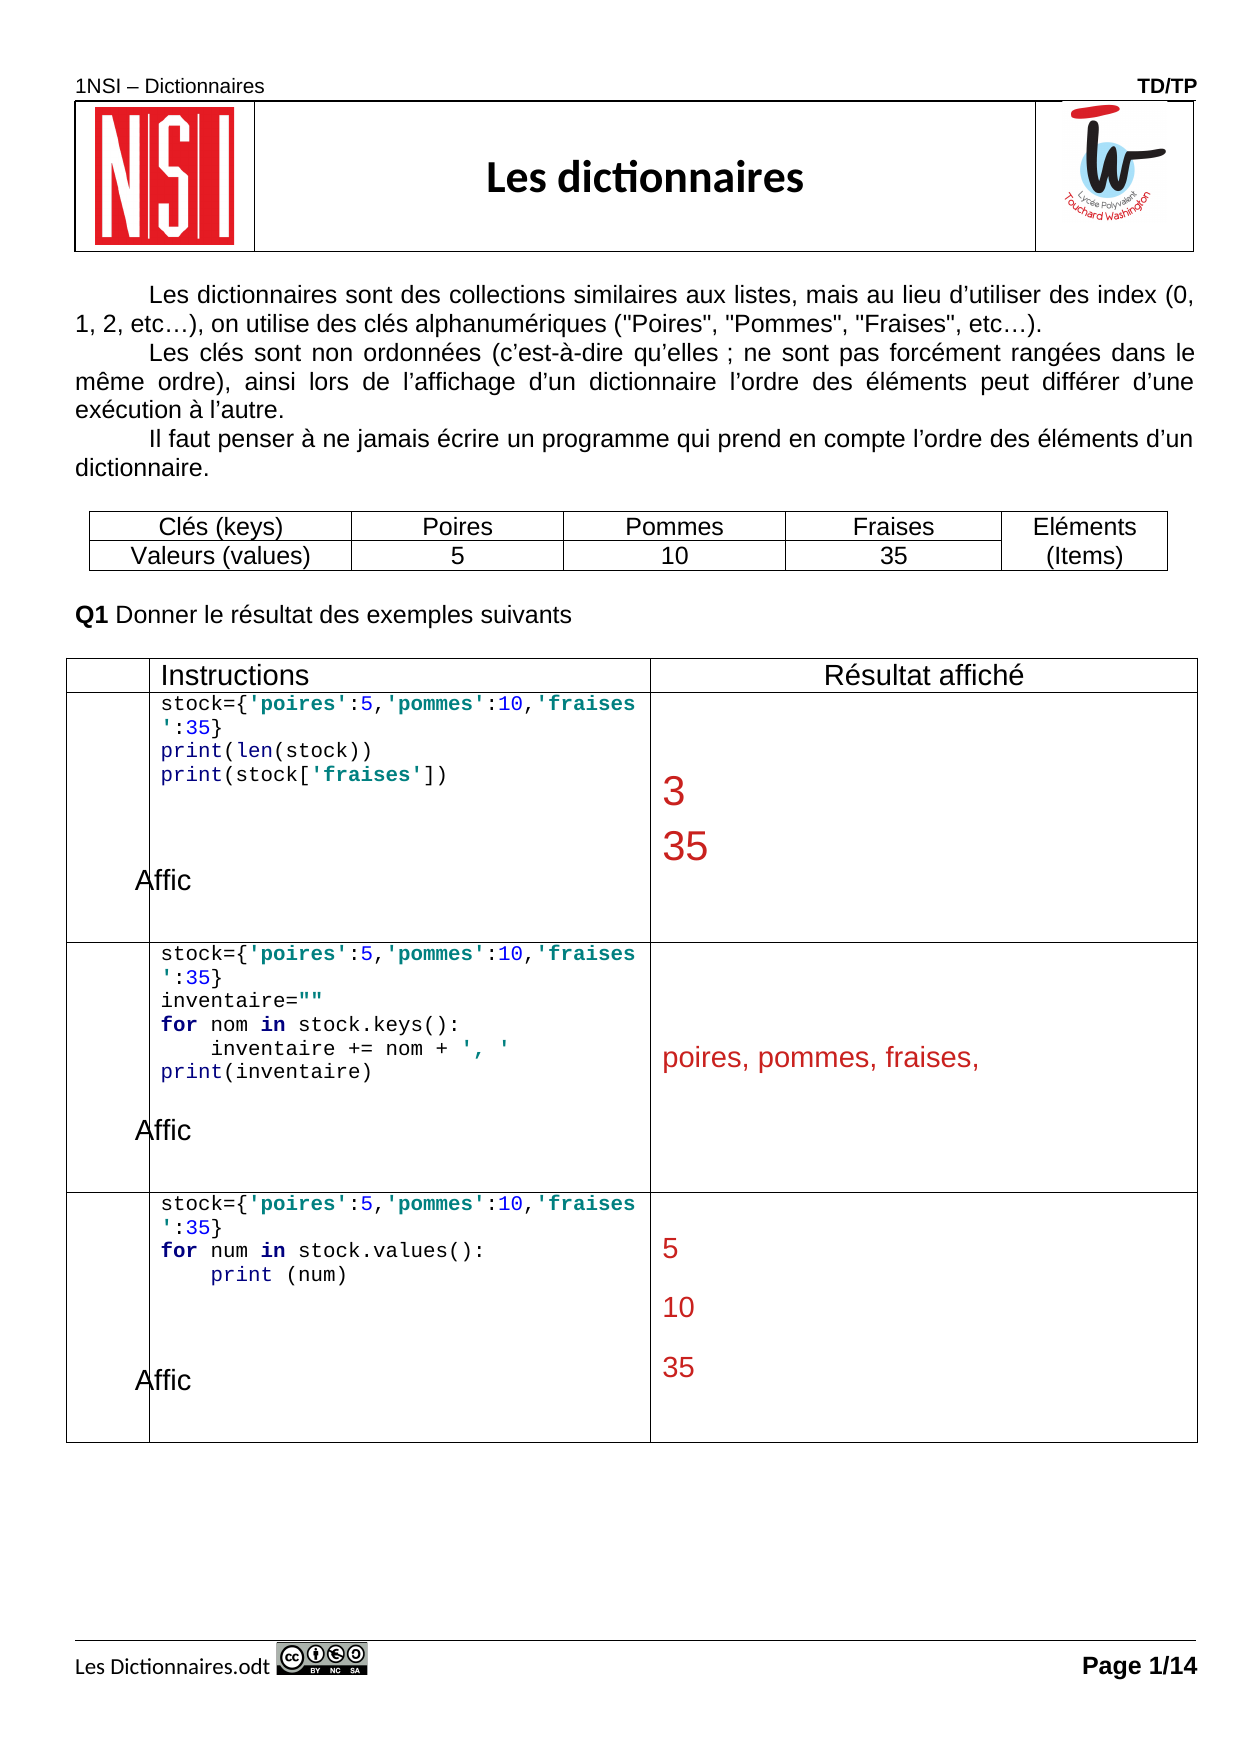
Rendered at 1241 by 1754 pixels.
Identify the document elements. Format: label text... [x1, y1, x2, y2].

table_cell stock={'poires':5,'pommes':10,'fraises':35} for num in stock.values(): print (num) [150, 1193, 650, 1442]
table_cell Valeurs (values) [90, 541, 351, 570]
table_header Clés (keys) [90, 512, 351, 540]
table_header [67, 659, 149, 692]
table_cell 3 35 [651, 693, 1197, 942]
picture [1062, 101, 1168, 223]
table_cell stock={'poires':5,'pommes':10,'fraises':35} inventaire="" for nom in stock.keys(): inventaire += nom + ', ' print(inventaire) [150, 943, 650, 1192]
table_header Résultat affiché [651, 659, 1197, 692]
table_cell Affichage valeurs [67, 1193, 149, 1442]
table_cell 5 [352, 541, 563, 570]
table_cell 5 10 35 [651, 1193, 1197, 1442]
table_cell poires, pommes, fraises, [651, 943, 1197, 1192]
table_header Fraises [786, 512, 1001, 540]
picture [276, 1642, 368, 1675]
table_header [1036, 102, 1193, 251]
table_header [76, 102, 254, 251]
table_cell 10 [564, 541, 785, 570]
table_cell Affichage clés [67, 943, 149, 1192]
table_header Instructions [150, 659, 650, 692]
table_header Les dictionnaires [255, 102, 1035, 251]
table_cell Affichage valeurs [67, 693, 149, 942]
table_header Pommes [564, 512, 785, 540]
text Il faut penser à ne jamais écrire un programme qui prend en compte l’ordre des éléments d’un dictionnaire. [75, 424, 1196, 482]
table_header Poires [352, 512, 563, 540]
table_cell stock={'poires':5,'pommes':10,'fraises':35} print(len(stock)) print(stock['fraises']) [150, 693, 650, 942]
text Les dictionnaires sont des collections similaires aux listes, mais au lieu d’utiliser des index (0, 1, 2, etc…), on utilise des clés alphanumériques ("Poires", "Pommes", "Fraises", etc…). [75, 281, 1196, 338]
table_header Eléments (Items) [1002, 512, 1167, 570]
text Les clés sont non ordonnées (c’est-à-dire qu’elles ; ne sont pas forcément rangées dans le même ordre), ainsi lors de l’affichage d’un dictionnaire l’ordre des éléments peut différer d’une exécution à l’autre. [75, 338, 1196, 424]
table_cell 35 [786, 541, 1001, 570]
text Q1 Donner le résultat des exemples suivants [75, 600, 1196, 629]
